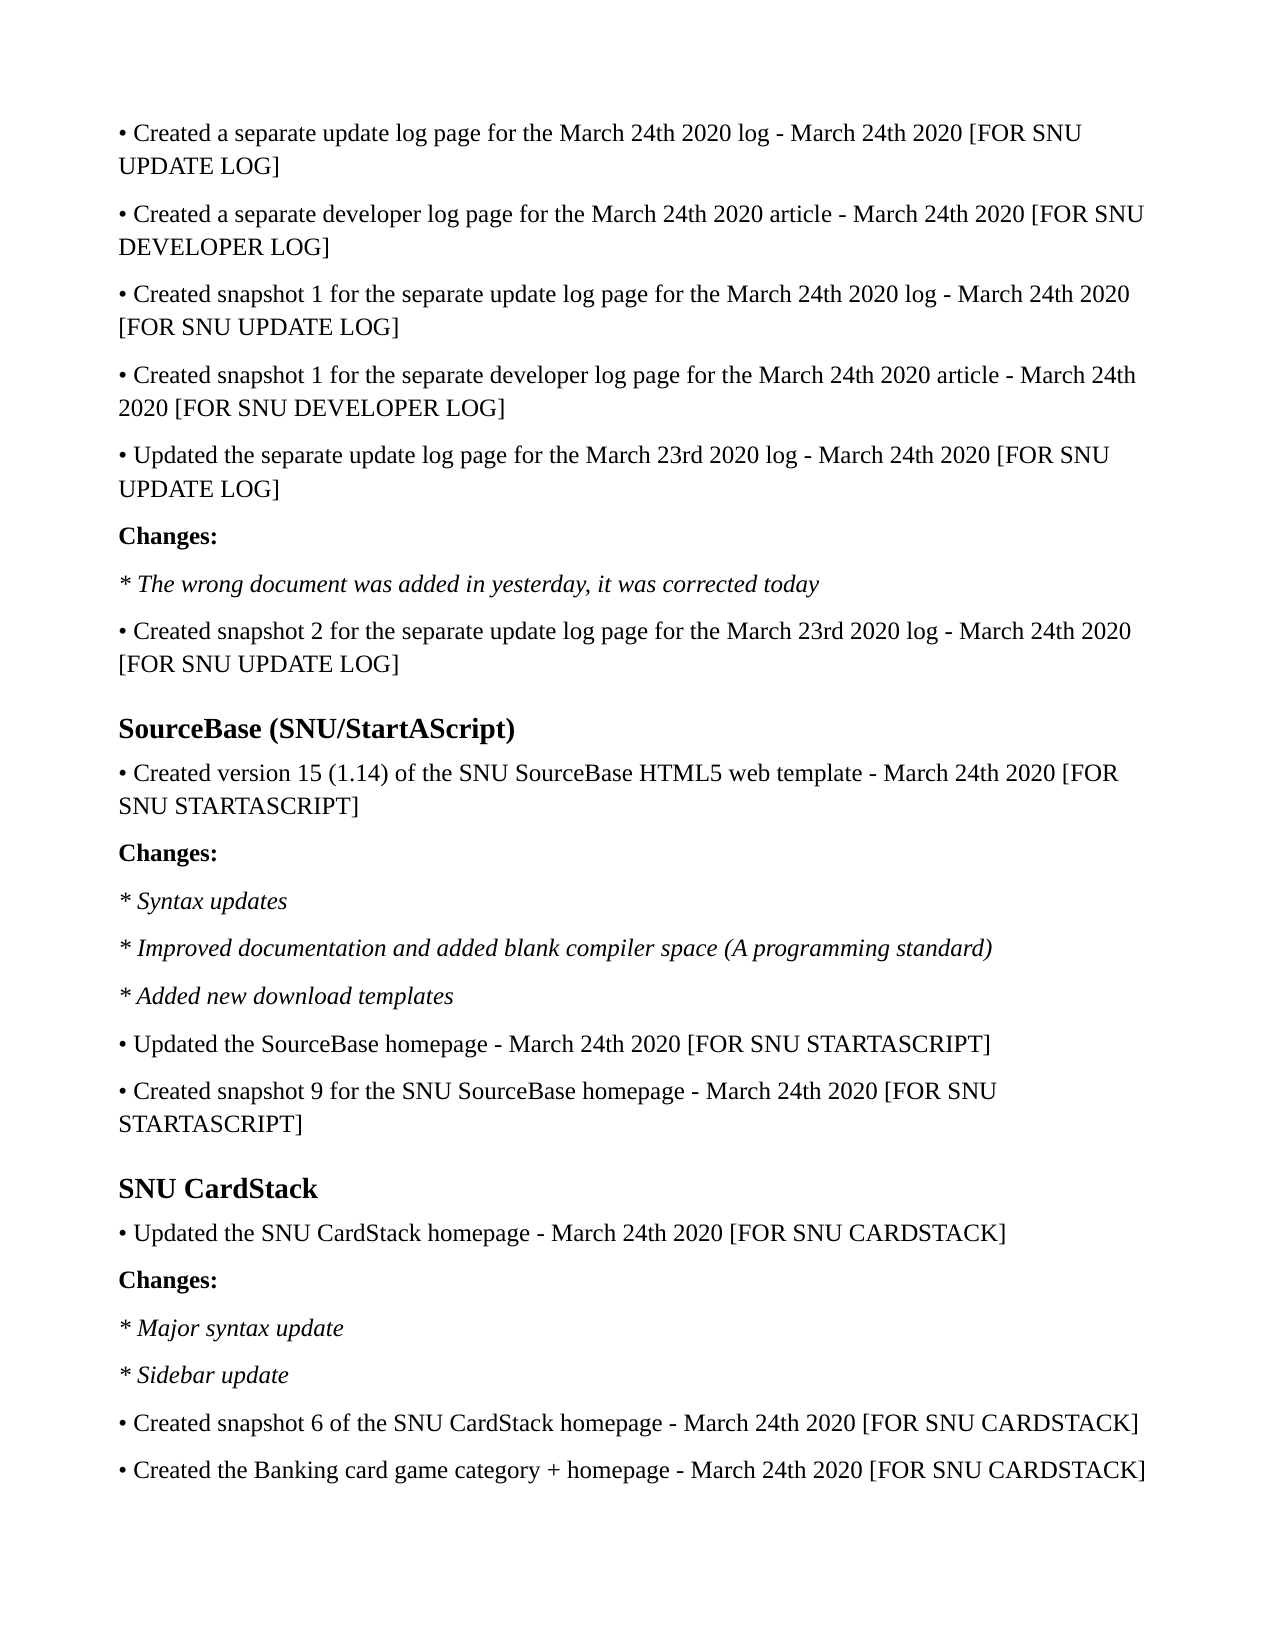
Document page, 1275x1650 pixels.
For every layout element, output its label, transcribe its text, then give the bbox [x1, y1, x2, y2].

text Changes: [118, 1265, 1157, 1294]
text • Updated the SNU CardStack homepage - March 24th 2020 [FOR SNU CARDSTACK] [118, 1218, 1157, 1246]
text Changes: [118, 838, 1157, 867]
subtitle SourceBase (SNU/StartAScript) [118, 712, 1157, 745]
text * Improved documentation and added blank compiler space (A programming standard) [118, 933, 1157, 962]
text • Created snapshot 1 for the separate developer log page for the March 24th 2020 article - March 24th 2020 [FOR SNU DEVELOPER LOG] [118, 360, 1157, 422]
text • Created snapshot 2 for the separate update log page for the March 23rd 2020 log - March 24th 2020 [FOR SNU UPDATE LOG] [118, 616, 1157, 678]
text • Created the Banking card game category + homepage - March 24th 2020 [FOR SNU CARDSTACK] [118, 1456, 1157, 1484]
text • Created a separate update log page for the March 24th 2020 log - March 24th 2020 [FOR SNU UPDATE LOG] [118, 118, 1157, 180]
text • Created version 15 (1.14) of the SNU SourceBase HTML5 web template - March 24th 2020 [FOR SNU STARTASCRIPT] [118, 758, 1157, 819]
text * Sidebar update [118, 1360, 1157, 1389]
text • Updated the separate update log page for the March 23rd 2020 log - March 24th 2020 [FOR SNU UPDATE LOG] [118, 441, 1157, 502]
text * The wrong document was added in yesterday, it was corrected today [118, 569, 1157, 598]
text Changes: [118, 521, 1157, 550]
text * Added new download templates [118, 981, 1157, 1010]
text * Syntax updates [118, 886, 1157, 915]
text * Major syntax update [118, 1313, 1157, 1342]
text • Created snapshot 6 of the SNU CardStack homepage - March 24th 2020 [FOR SNU CARDSTACK] [118, 1408, 1157, 1437]
subtitle SNU CardStack [118, 1172, 1157, 1205]
text • Updated the SourceBase homepage - March 24th 2020 [FOR SNU STARTASCRIPT] [118, 1029, 1157, 1057]
text • Created a separate developer log page for the March 24th 2020 article - March 24th 2020 [FOR SNU DEVELOPER LOG] [118, 199, 1157, 261]
text • Created snapshot 1 for the separate update log page for the March 24th 2020 log - March 24th 2020 [FOR SNU UPDATE LOG] [118, 279, 1157, 341]
text • Created snapshot 9 for the SNU SourceBase homepage - March 24th 2020 [FOR SNU STARTASCRIPT] [118, 1076, 1157, 1138]
